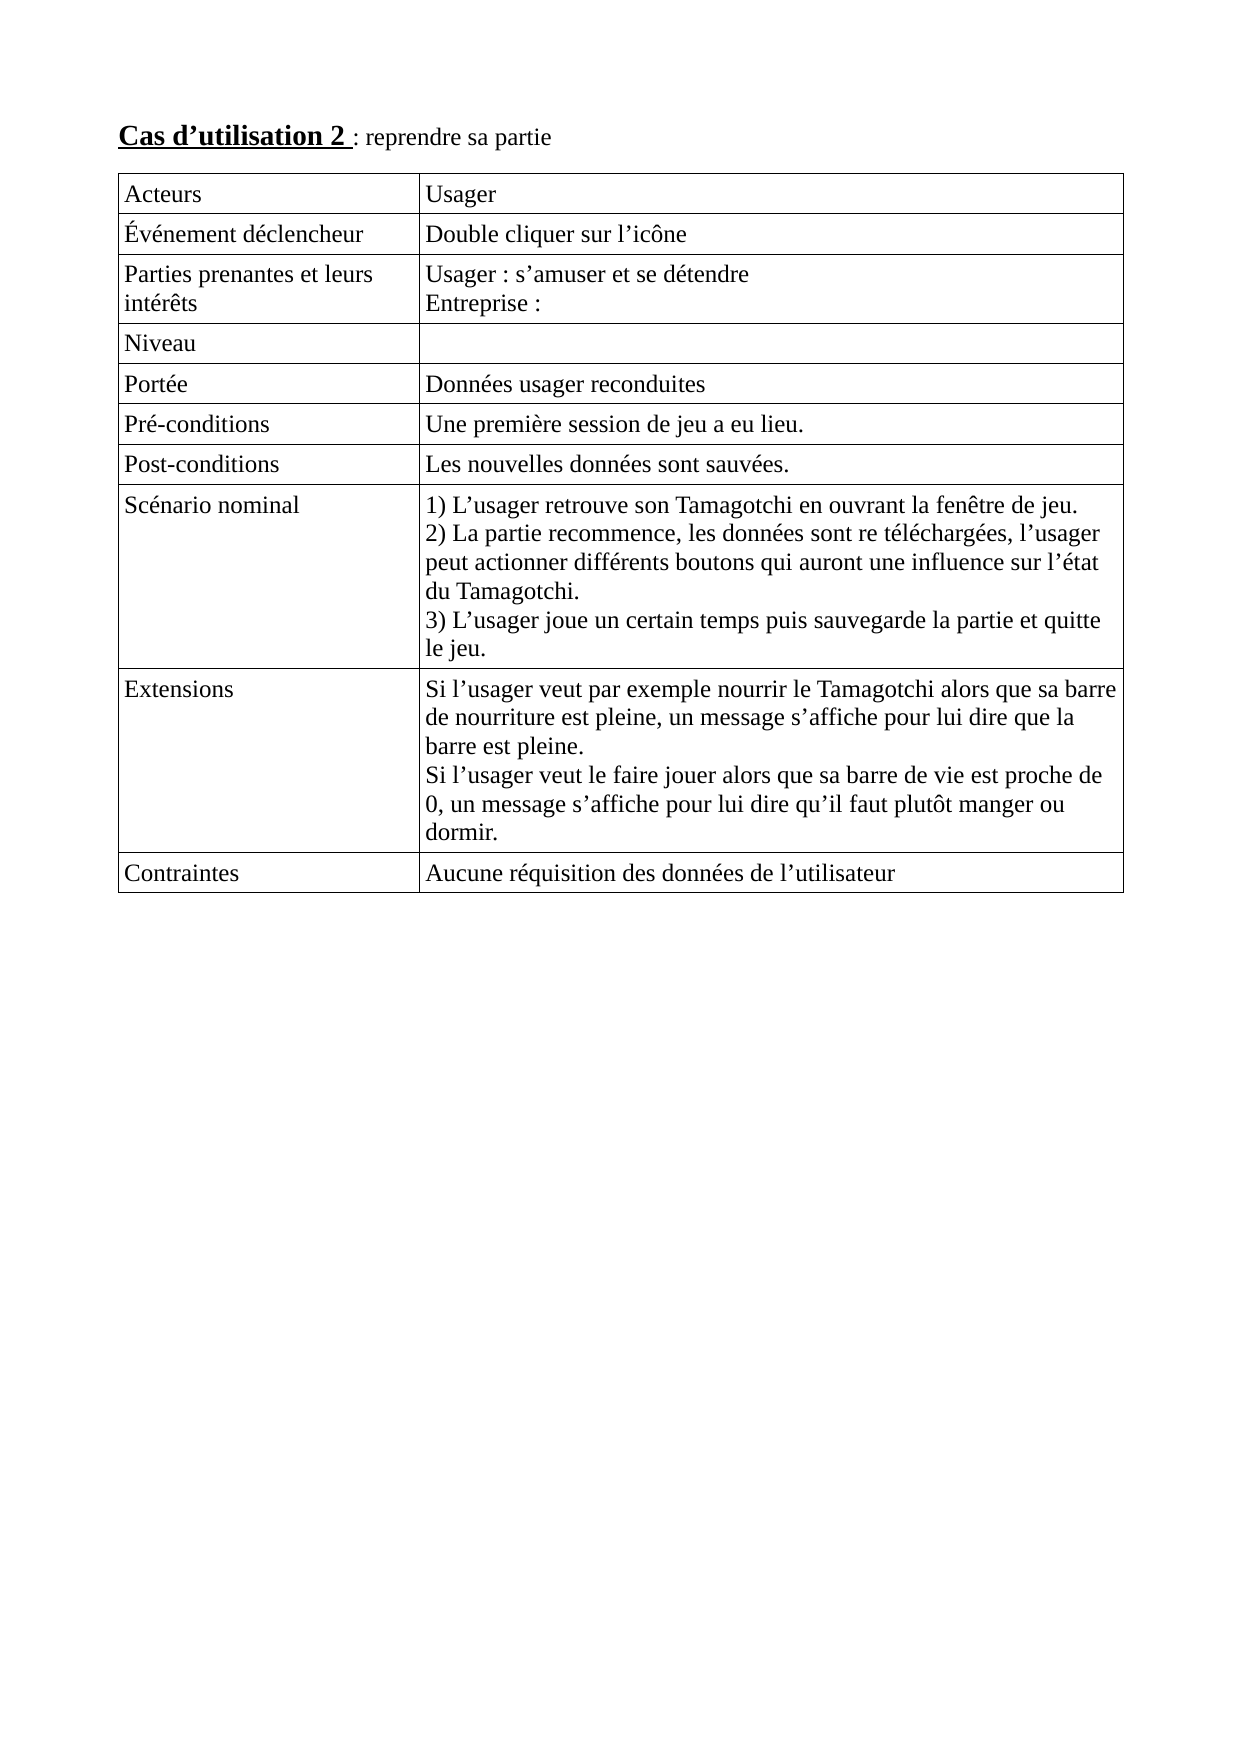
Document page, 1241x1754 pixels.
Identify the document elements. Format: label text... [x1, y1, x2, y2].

text Cas d’utilisation 2 : reprendre sa partie [118, 118, 1122, 152]
table_cell 1) L’usager retrouve son Tamagotchi en ouvrant la fenêtre de jeu. 2) La partie recommence, les données sont re téléchargées, l’usager peut actionner différents boutons qui auront une influence sur l’état du Tamagotchi. 3) L’usager joue un certain temps puis sauvegarde la partie et quitte le jeu. [420, 485, 1123, 668]
table_cell Niveau [119, 324, 419, 363]
table_cell Usager : s’amuser et se détendre Entreprise : [420, 255, 1123, 323]
table_cell Une première session de jeu a eu lieu. [420, 404, 1123, 443]
table_header Usager [420, 174, 1123, 213]
table_cell Double cliquer sur l’icône [420, 214, 1123, 253]
table_cell Les nouvelles données sont sauvées. [420, 445, 1123, 484]
table_cell Portée [119, 364, 419, 403]
table_cell Pré-conditions [119, 404, 419, 443]
table_cell [420, 324, 1123, 363]
table_cell Extensions [119, 669, 419, 852]
table_cell Événement déclencheur [119, 214, 419, 253]
table_header Acteurs [119, 174, 419, 213]
table_cell Données usager reconduites [420, 364, 1123, 403]
table_cell Contraintes [119, 853, 419, 892]
table_cell Parties prenantes et leurs intérêts [119, 255, 419, 323]
table_cell Aucune réquisition des données de l’utilisateur [420, 853, 1123, 892]
table_cell Si l’usager veut par exemple nourrir le Tamagotchi alors que sa barre de nourriture est pleine, un message s’affiche pour lui dire que la barre est pleine. Si l’usager veut le faire jouer alors que sa barre de vie est proche de 0, un message s’affiche pour lui dire qu’il faut plutôt manger ou dormir. [420, 669, 1123, 852]
table_cell Post-conditions [119, 445, 419, 484]
table_cell Scénario nominal [119, 485, 419, 668]
